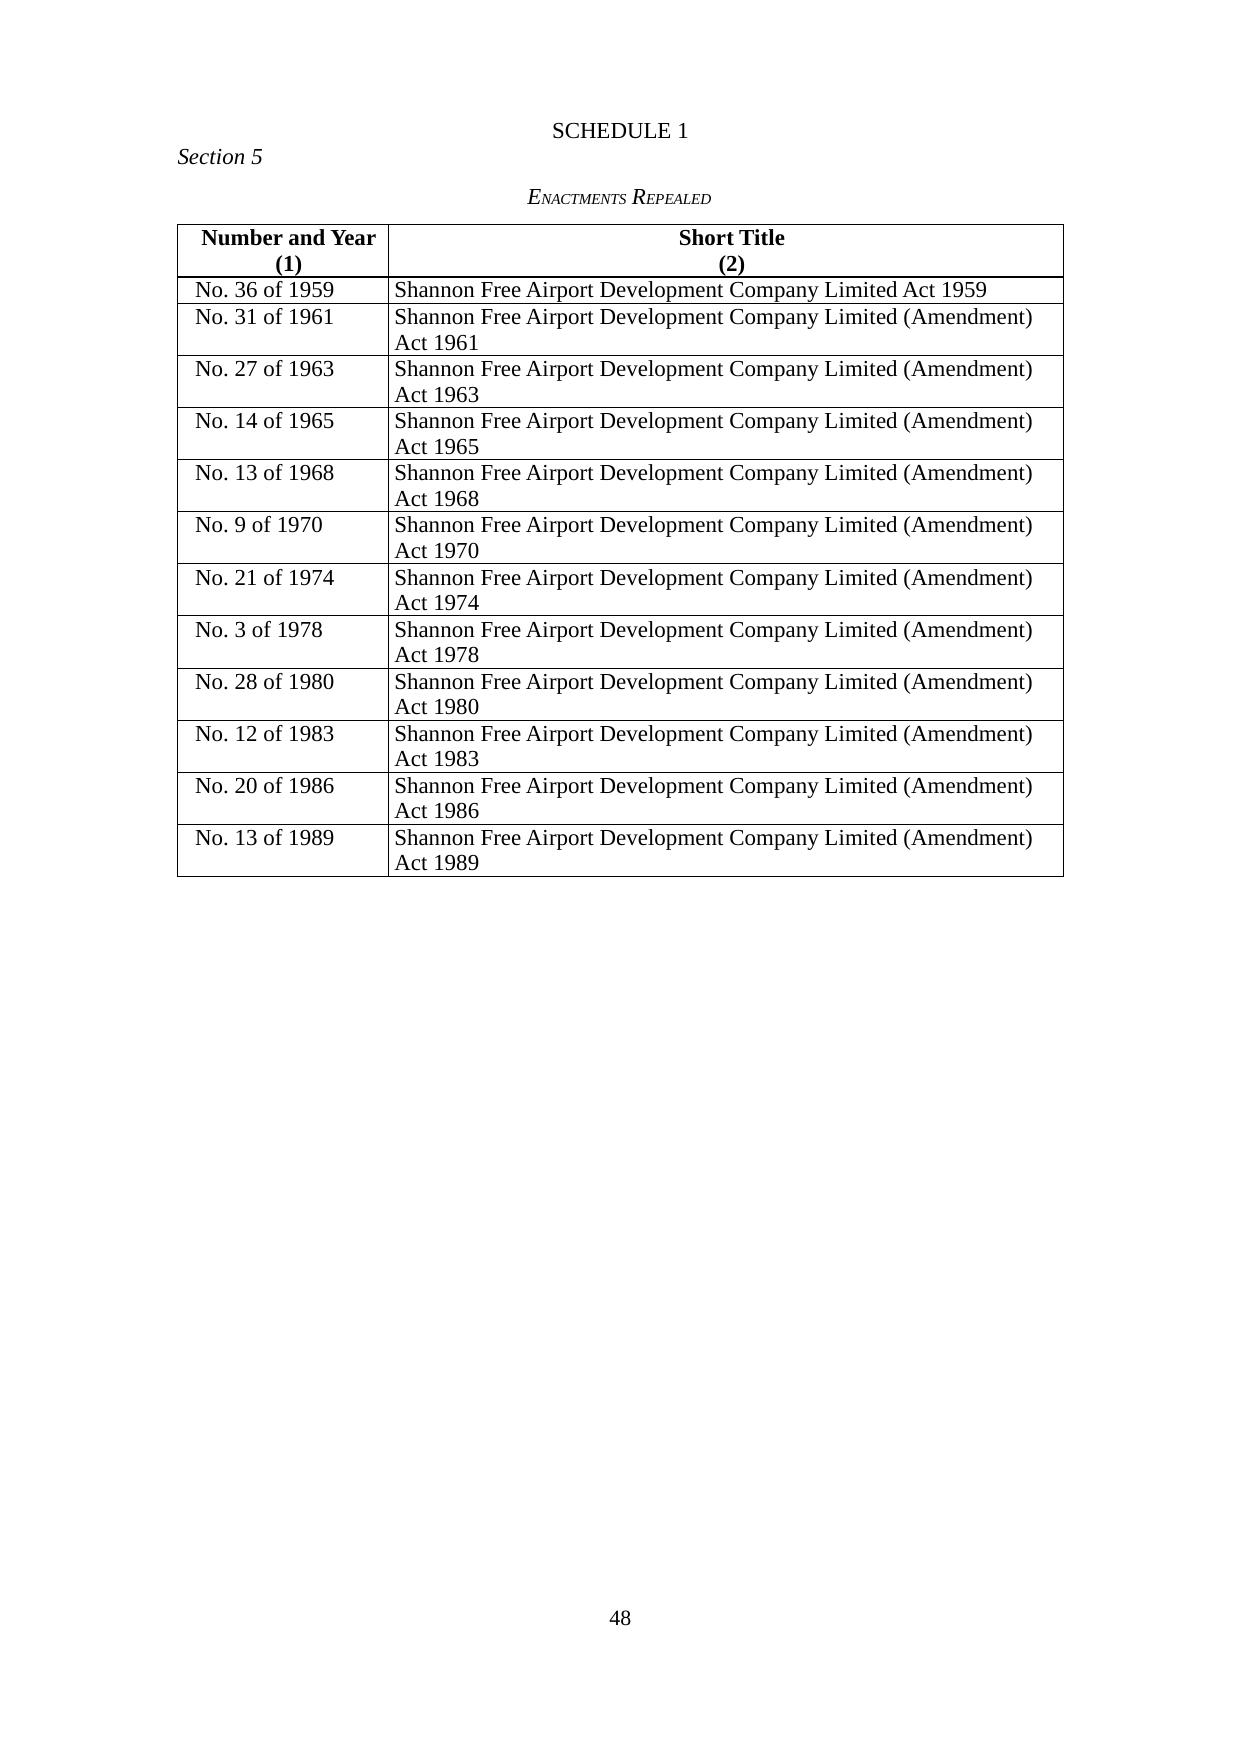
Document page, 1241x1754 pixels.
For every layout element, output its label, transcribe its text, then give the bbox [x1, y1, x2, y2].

table_cell Shannon Free Airport Development Company Limited (Amendment) Act 1980 [389, 669, 1063, 719]
table_cell Shannon Free Airport Development Company Limited (Amendment) Act 1970 [389, 512, 1063, 563]
table_cell No. 12 of 1983 [178, 721, 388, 772]
table_cell No. 3 of 1978 [178, 616, 388, 667]
table_header Short Title (2) [389, 225, 1063, 276]
table_cell No. 20 of 1986 [178, 773, 388, 824]
table_cell Shannon Free Airport Development Company Limited Act 1959 [389, 278, 1063, 303]
table_cell No. 27 of 1963 [178, 356, 388, 407]
table_cell Shannon Free Airport Development Company Limited (Amendment) Act 1965 [389, 408, 1063, 459]
text SCHEDULE 1 [177, 118, 1063, 144]
table_cell No. 28 of 1980 [178, 669, 388, 719]
table_cell No. 13 of 1989 [178, 825, 388, 876]
table_cell No. 14 of 1965 [178, 408, 388, 459]
table_cell No. 9 of 1970 [178, 512, 388, 563]
table_cell Shannon Free Airport Development Company Limited (Amendment) Act 1961 [389, 304, 1063, 355]
table_cell Shannon Free Airport Development Company Limited (Amendment) Act 1986 [389, 773, 1063, 824]
table_cell Shannon Free Airport Development Company Limited (Amendment) Act 1968 [389, 460, 1063, 511]
table_cell Shannon Free Airport Development Company Limited (Amendment) Act 1989 [389, 825, 1063, 876]
table_header Number and Year (1) [178, 225, 388, 276]
text Section 5 [177, 144, 1063, 169]
table_cell No. 31 of 1961 [178, 304, 388, 355]
table_cell Shannon Free Airport Development Company Limited (Amendment) Act 1963 [389, 356, 1063, 407]
table_cell Shannon Free Airport Development Company Limited (Amendment) Act 1978 [389, 616, 1063, 667]
table_cell Shannon Free Airport Development Company Limited (Amendment) Act 1983 [389, 721, 1063, 772]
table_cell No. 21 of 1974 [178, 564, 388, 615]
table_cell Shannon Free Airport Development Company Limited (Amendment) Act 1974 [389, 564, 1063, 615]
table_cell No. 36 of 1959 [178, 278, 388, 303]
title Enactments Repealed [177, 184, 1063, 209]
table_cell No. 13 of 1968 [178, 460, 388, 511]
